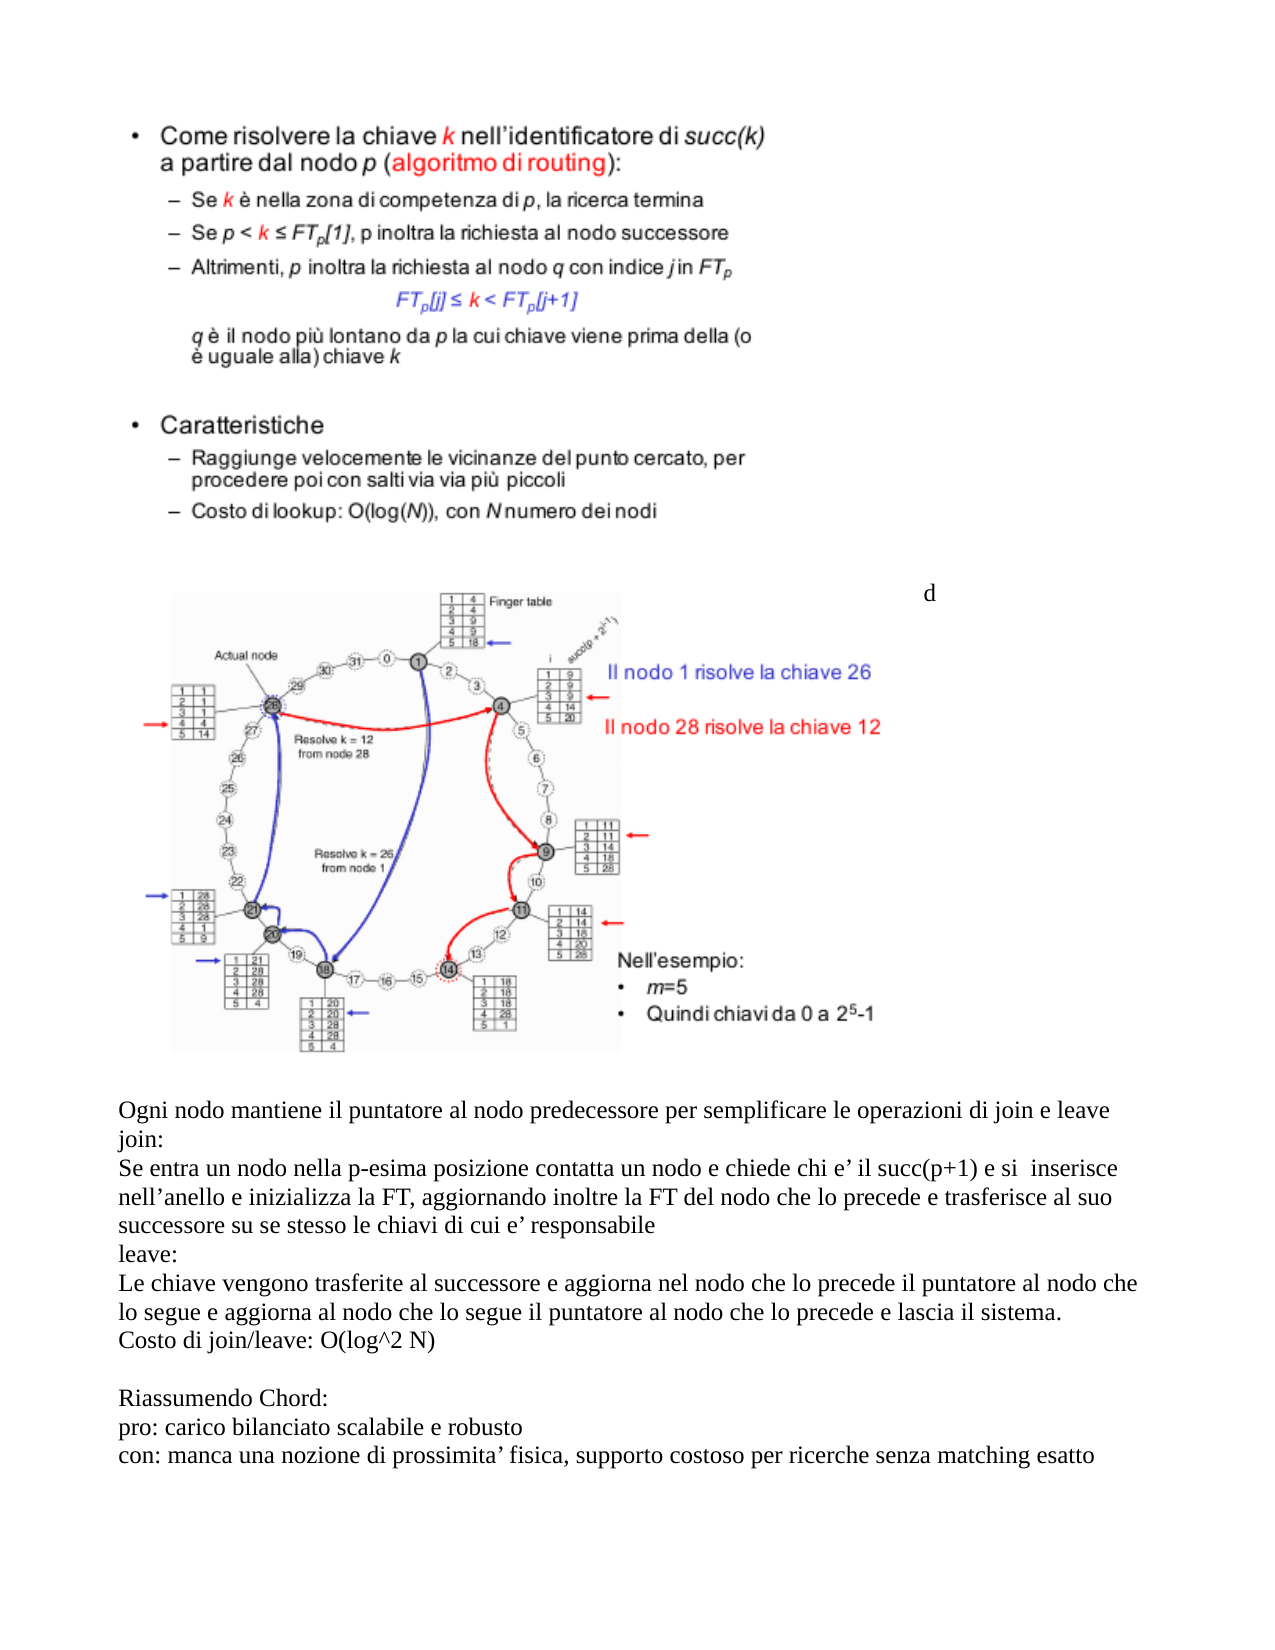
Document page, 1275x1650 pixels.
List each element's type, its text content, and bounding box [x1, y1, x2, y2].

text pro: carico bilanciato scalabile e robusto [118, 1412, 1157, 1441]
text Se entra un nodo nella p-esima posizione contatta un nodo e chiede chi e’ il succ(p+1) e si inserisce nell’anello e inizializza la FT, aggiornando inoltre la FT del nodo che lo precede e trasferisce al suo successore su se stesso le chiavi di cui e’ responsabile [118, 1153, 1157, 1239]
text leave: [118, 1239, 1157, 1268]
picture [117, 118, 800, 548]
text Le chiave vengono trasferite al successore e aggiorna nel nodo che lo precede il puntatore al nodo che lo segue e aggiorna al nodo che lo segue il puntatore al nodo che lo precede e lascia il sistema. [118, 1268, 1157, 1326]
text con: manca una nozione di prossimita’ fisica, supporto costoso per ricerche senza matching esatto [118, 1441, 1157, 1469]
picture [121, 588, 924, 1054]
text join: [118, 1124, 1157, 1153]
text Ogni nodo mantiene il puntatore al nodo predecessore per semplificare le operazioni di join e leave [118, 1096, 1157, 1124]
text Costo di join/leave: O(log^2 N) [118, 1326, 1157, 1354]
text Riassumendo Chord: [118, 1383, 1157, 1412]
text d [118, 578, 1157, 607]
